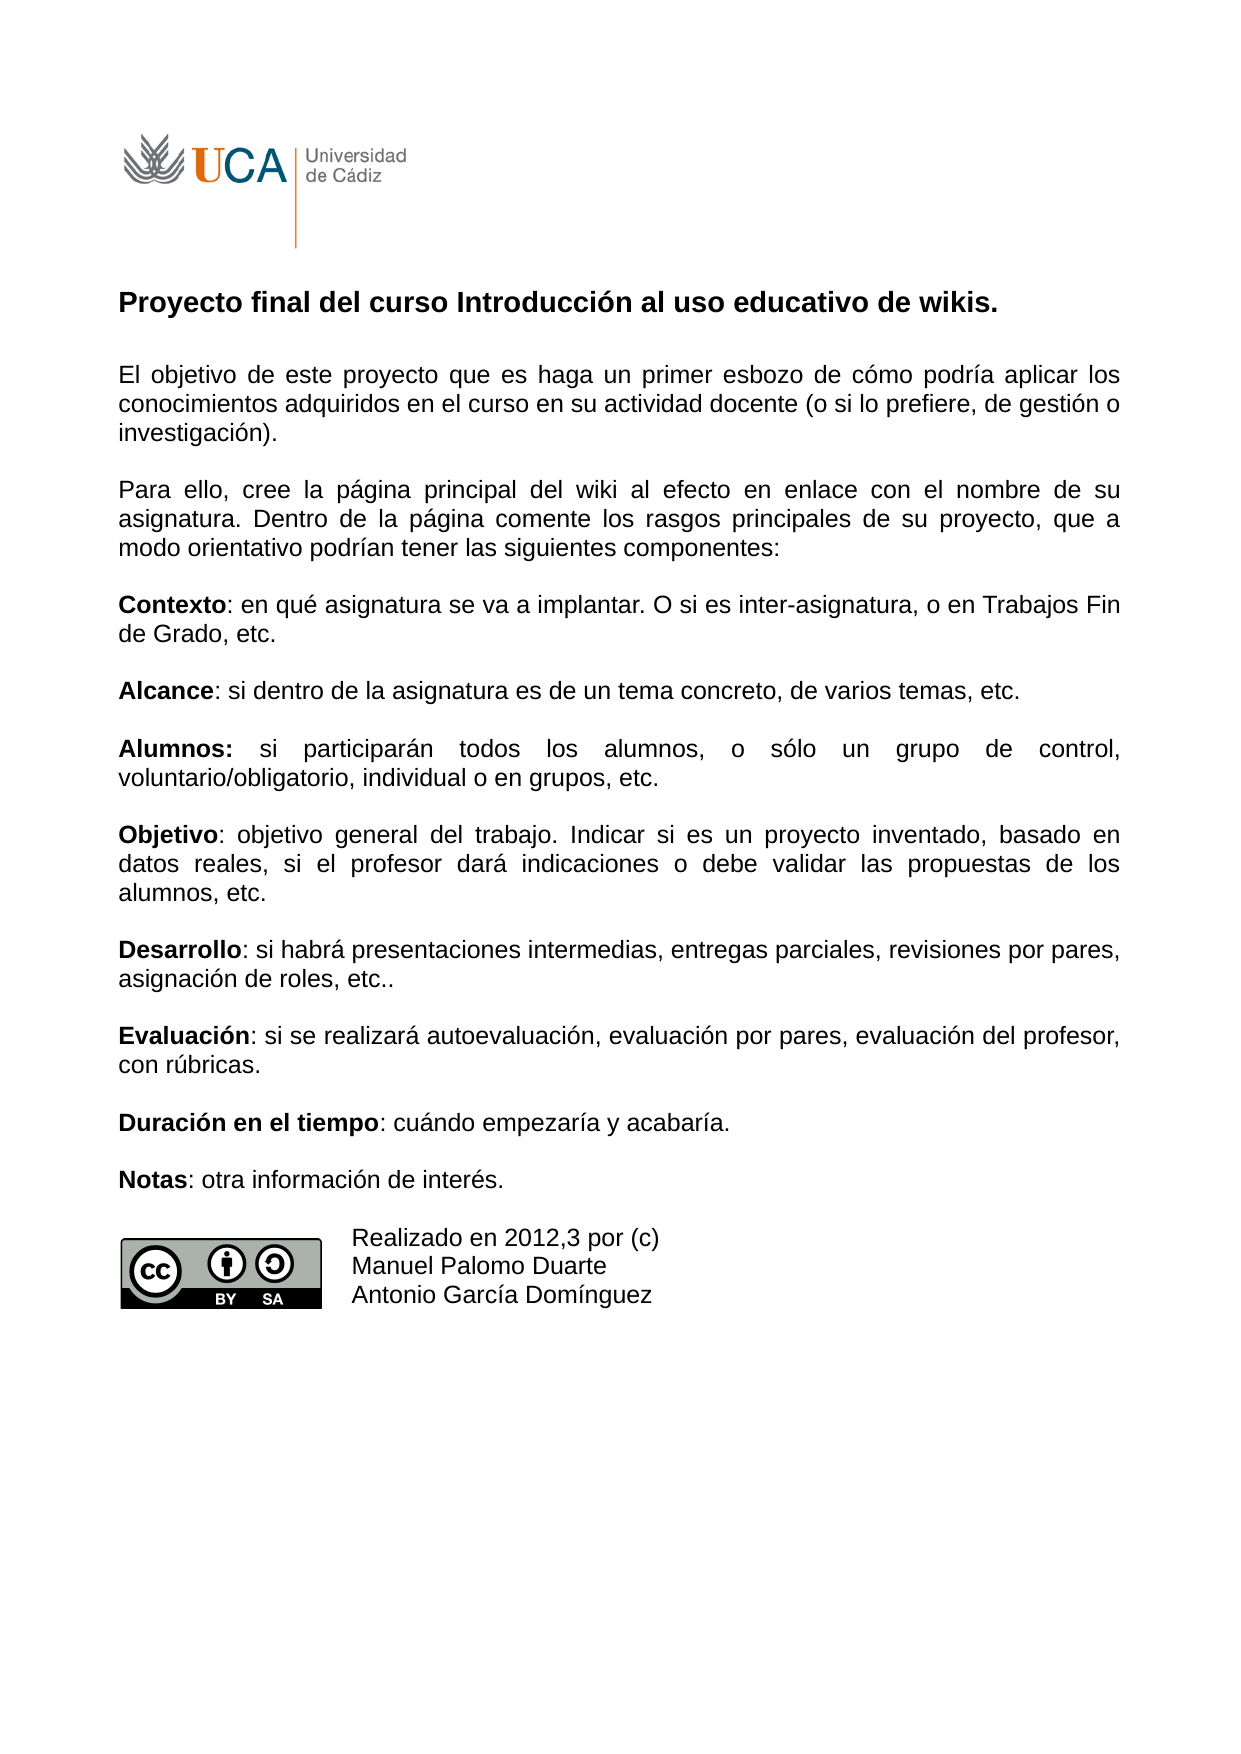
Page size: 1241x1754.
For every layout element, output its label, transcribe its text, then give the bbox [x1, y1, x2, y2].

picture [121, 128, 411, 255]
text Desarrollo: si habrá presentaciones intermedias, entregas parciales, revisiones por pares, asignación de roles, etc.. [118, 935, 1122, 992]
text Alumnos: si participarán todos los alumnos, o sólo un grupo de control, voluntario/obligatorio, individual o en grupos, etc. [118, 734, 1122, 791]
text Duración en el tiempo: cuándo empezaría y acabaría. [118, 1107, 1122, 1136]
text Realizado en 2012,3 por (c) [118, 1222, 1122, 1251]
text Evaluación: si se realizará autoevaluación, evaluación por pares, evaluación del profesor, con rúbricas. [118, 1021, 1122, 1079]
text Alcance: si dentro de la asignatura es de un tema concreto, de varios temas, etc. [118, 676, 1122, 705]
text Notas: otra información de interés. [118, 1165, 1122, 1194]
picture [120, 1238, 322, 1309]
text Para ello, cree la página principal del wiki al efecto en enlace con el nombre de su asignatura. Dentro de la página comente los rasgos principales de su proyecto, que a modo orientativo podrían tener las siguientes componentes: [118, 475, 1122, 561]
text El objetivo de este proyecto que es haga un primer esbozo de cómo podría aplicar los conocimientos adquiridos en el curso en su actividad docente (o si lo prefiere, de gestión o investigación). [118, 360, 1122, 446]
text Manuel Palomo Duarte [322, 1251, 1122, 1280]
text Contexto: en qué asignatura se va a implantar. O si es inter-asignatura, o en Trabajos Fin de Grado, etc. [118, 590, 1122, 647]
subtitle Proyecto final del curso Introducción al uso educativo de wikis. [118, 285, 1122, 319]
text Objetivo: objetivo general del trabajo. Indicar si es un proyecto inventado, basado en datos reales, si el profesor dará indicaciones o debe validar las propuestas de los alumnos, etc. [118, 820, 1122, 906]
text Antonio García Domínguez [322, 1280, 1122, 1309]
